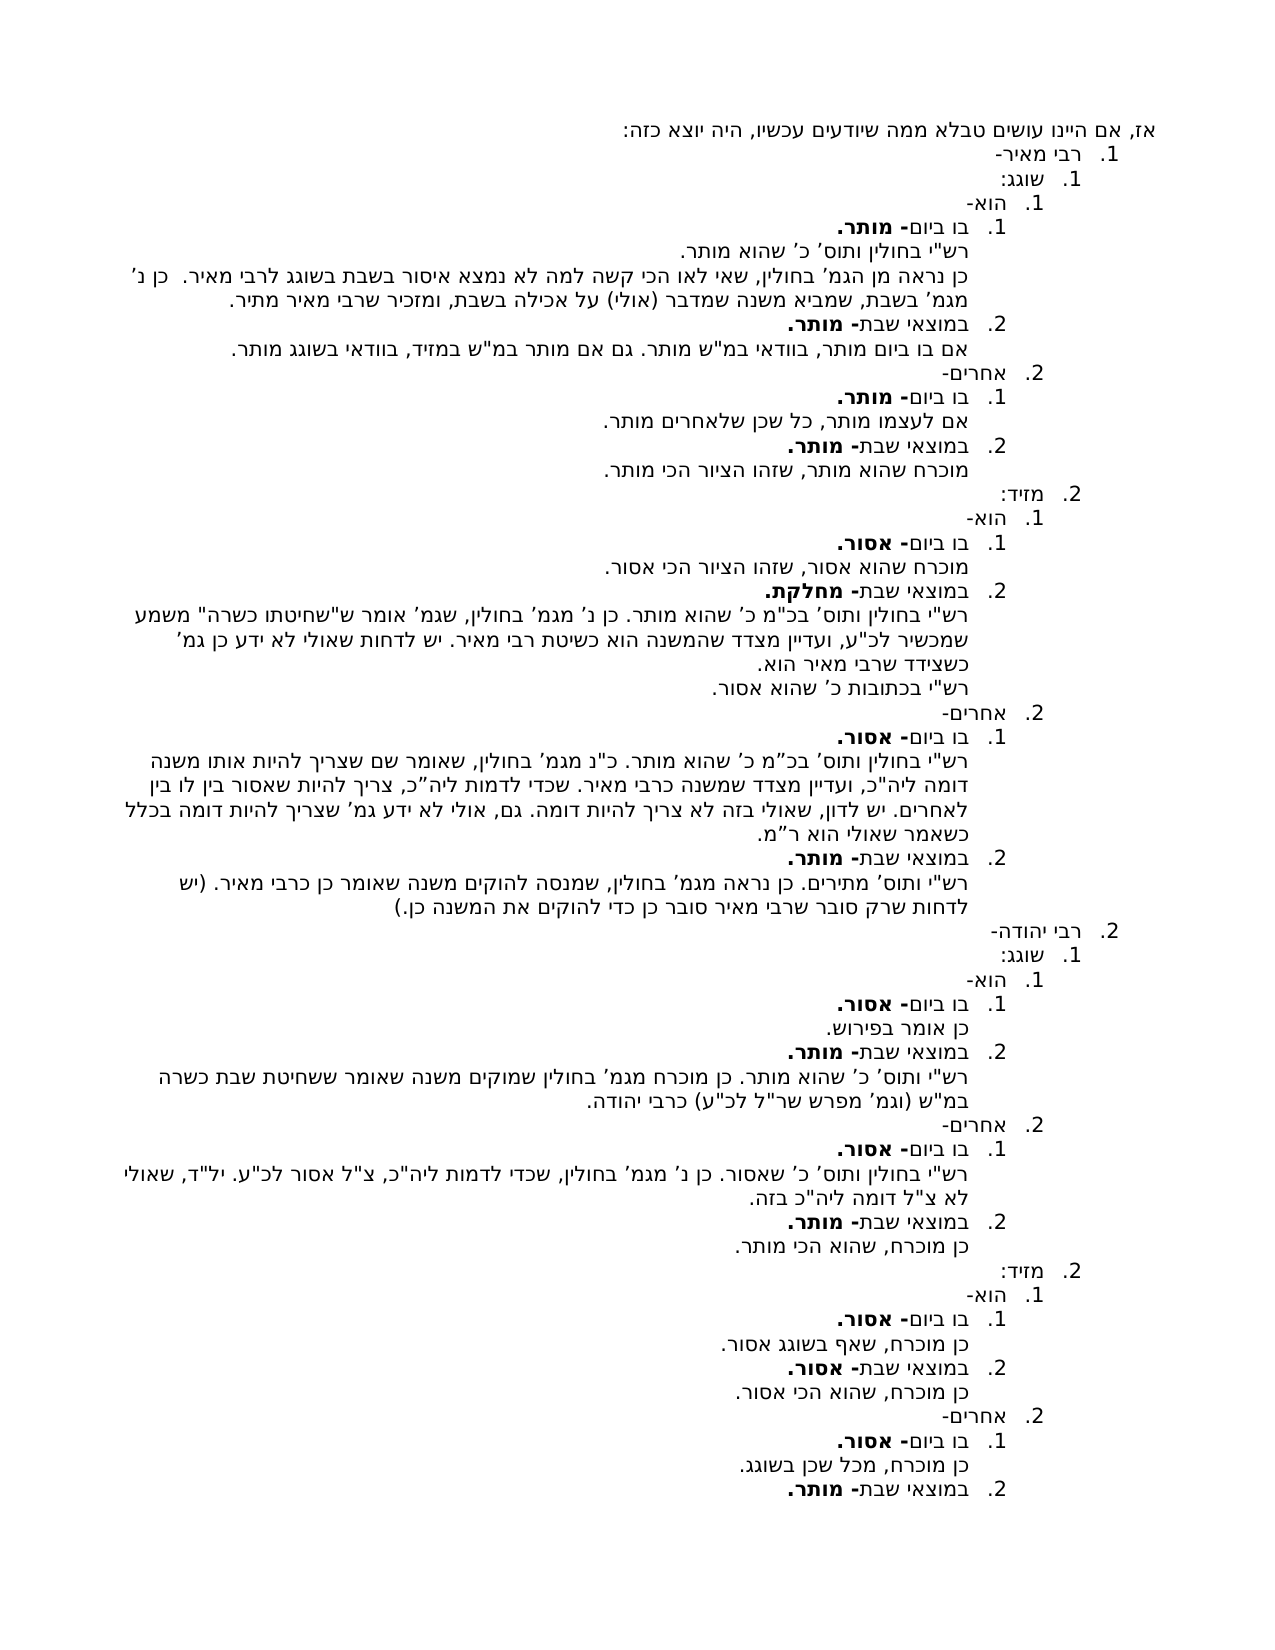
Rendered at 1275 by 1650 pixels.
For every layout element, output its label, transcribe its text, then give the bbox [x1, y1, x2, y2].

list בו ביום- אסור. [118, 1307, 1007, 1332]
list אם בו ביום מותר, בוודאי במ"ש מותר. גם אם מותר במ"ש במזיד, בוודאי בשוגג מותר. [118, 337, 1007, 361]
list אם לעצמו מותר, כל שכן שלאחרים מותר. [118, 409, 1007, 434]
list רש"י בחולין ותוס’ כ’ שאסור. כן נ’ מגמ’ בחולין, שכדי לדמות ליה"כ, צ"ל אסור לכ"ע. יל"ד, שאולי לא צ"ל דומה ליה"כ בזה. [118, 1162, 1007, 1210]
list כן מוכרח, שהוא הכי מותר. [118, 1234, 1007, 1259]
list הוא- [118, 191, 1044, 215]
list אחרים- [118, 1404, 1044, 1429]
list רש"י ותוס’ מתירים. כן נראה מגמ’ בחולין, שמנסה להוקים משנה שאומר כן כרבי מאיר. (יש לדחות שרק סובר שרבי מאיר סובר כן כדי להוקים את המשנה כן.) [118, 871, 1007, 919]
list במוצאי שבת- אסור. [118, 1356, 1007, 1380]
list שוגג: [118, 167, 1082, 191]
list הוא- [118, 506, 1044, 531]
list מזיד: [118, 482, 1082, 506]
list רבי מאיר- [118, 142, 1119, 167]
list אחרים- [118, 701, 1044, 725]
list רש"י בחולין ותוס’ כ’ שהוא מותר. [118, 239, 1007, 264]
list שוגג: [118, 943, 1082, 968]
list בו ביום- אסור. [118, 725, 1007, 749]
list רש"י בכתובות כ’ שהוא אסור. [118, 676, 1007, 701]
list בו ביום- אסור. [118, 992, 1007, 1016]
list הוא- [118, 968, 1044, 992]
list מזיד: [118, 1259, 1082, 1283]
list מוכרח שהוא מותר, שזהו הציור הכי מותר. [118, 458, 1007, 482]
list רש"י בחולין ותוס’ בכ"מ כ’ שהוא מותר. כן נ’ מגמ’ בחולין, שגמ’ אומר ש"שחיטתו כשרה" משמע שמכשיר לכ"ע, ועדיין מצדד שהמשנה הוא כשיטת רבי מאיר. יש לדחות שאולי לא ידע כן גמ’ כשצידד שרבי מאיר הוא. [118, 603, 1007, 676]
list בו ביום- מותר. [118, 385, 1007, 409]
list אחרים- [118, 1113, 1044, 1137]
list במוצאי שבת- מחלקת. [118, 579, 1007, 603]
list בו ביום- אסור. [118, 1137, 1007, 1162]
list במוצאי שבת- מותר. [118, 1040, 1007, 1065]
list רש"י ותוס’ כ’ שהוא מותר. כן מוכרח מגמ’ בחולין שמוקים משנה שאומר ששחיטת שבת כשרה במ"ש (וגמ’ מפרש שר"ל לכ"ע) כרבי יהודה. [118, 1065, 1007, 1113]
list במוצאי שבת- מותר. [118, 1210, 1007, 1234]
list כן מוכרח, שהוא הכי אסור. [118, 1380, 1007, 1404]
list רש"י בחולין ותוס’ בכ”מ כ’ שהוא מותר. כ"נ מגמ’ בחולין, שאומר שם שצריך להיות אותו משנה דומה ליה"כ, ועדיין מצדד שמשנה כרבי מאיר. שכדי לדמות ליה”כ, צריך להיות שאסור בין לו בין לאחרים. יש לדון, שאולי בזה לא צריך להיות דומה. גם, אולי לא ידע גמ’ שצריך להיות דומה בכלל כשאמר שאולי הוא ר”מ. [118, 749, 1007, 846]
list בו ביום- מותר. [118, 215, 1007, 239]
list רבי יהודה- [118, 919, 1119, 943]
list בו ביום- אסור. [118, 531, 1007, 555]
list אחרים- [118, 361, 1044, 385]
list כן מוכרח, שאף בשוגג אסור. [118, 1332, 1007, 1356]
list כן נראה מן הגמ’ בחולין, שאי לאו הכי קשה למה לא נמצא איסור בשבת בשוגג לרבי מאיר. כן נ’ מגמ’ בשבת, שמביא משנה שמדבר (אולי) על אכילה בשבת, ומזכיר שרבי מאיר מתיר. [118, 264, 1007, 312]
list במוצאי שבת- מותר. [118, 434, 1007, 458]
text אז, אם היינו עושים טבלא ממה שיודעים עכשיו, היה יוצא כזה: [118, 118, 1157, 142]
list כן מוכרח, מכל שכן בשוגג. [118, 1453, 1007, 1477]
list בו ביום- אסור. [118, 1429, 1007, 1453]
list מוכרח שהוא אסור, שזהו הציור הכי אסור. [118, 555, 1007, 579]
list במוצאי שבת- מותר. [118, 1477, 1007, 1502]
list במוצאי שבת- מותר. [118, 312, 1007, 337]
list במוצאי שבת- מותר. [118, 846, 1007, 871]
list כן אומר בפירוש. [118, 1016, 1007, 1040]
list הוא- [118, 1283, 1044, 1307]
